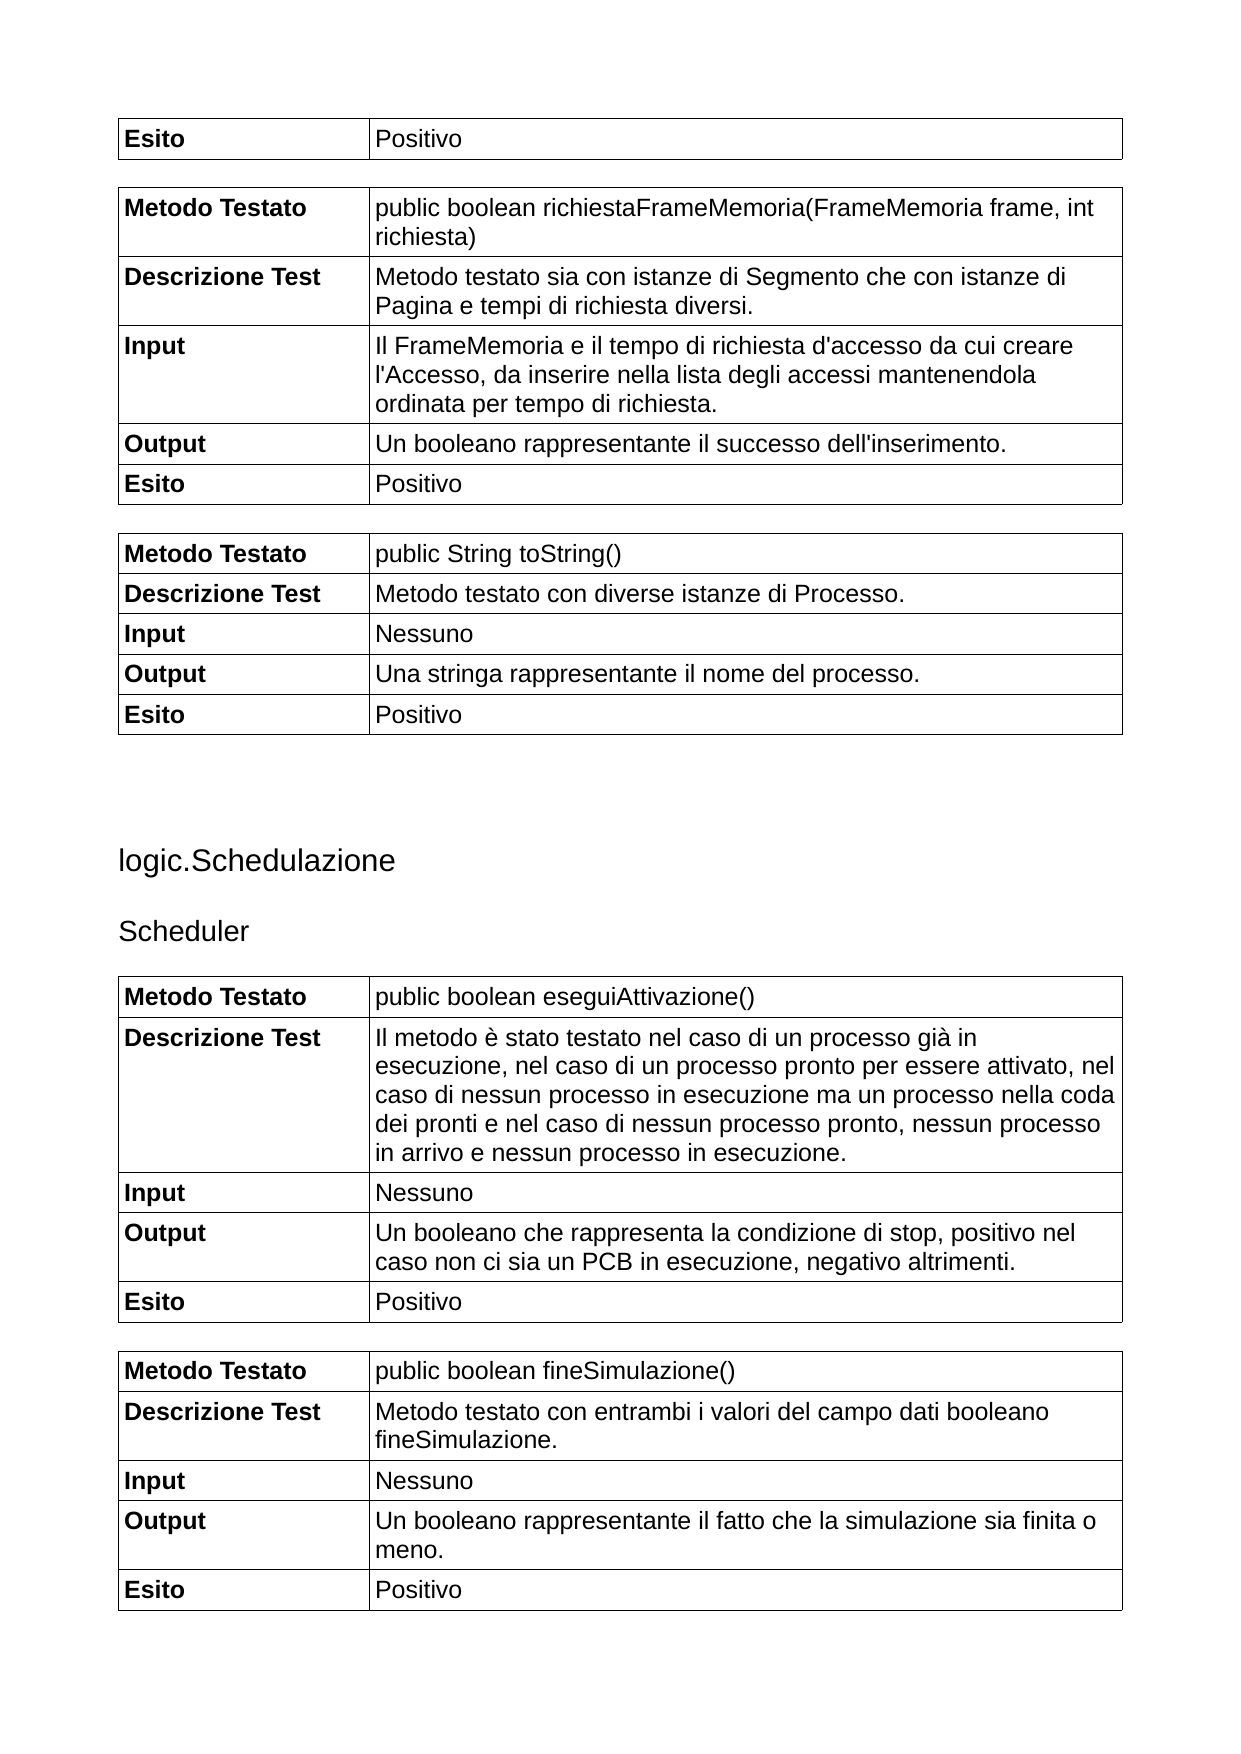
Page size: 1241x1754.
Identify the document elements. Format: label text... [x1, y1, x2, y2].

table_cell Metodo testato sia con istanze di Segmento che con istanze di Pagina e tempi di richiesta diversi. [370, 257, 1122, 325]
table_cell Input [119, 1461, 369, 1500]
table_cell Nessuno [370, 614, 1122, 654]
table_header public boolean richiestaFrameMemoria(FrameMemoria frame, int richiesta) [370, 188, 1122, 256]
table_cell Positivo [370, 119, 1122, 158]
table_header public String toString() [370, 534, 1122, 573]
table_header Metodo Testato [119, 188, 369, 256]
table_cell Output [119, 1501, 369, 1569]
text Scheduler [118, 914, 1122, 948]
table_cell Output [119, 424, 369, 463]
table_cell Esito [119, 1282, 369, 1322]
table_cell Esito [119, 465, 369, 504]
table_cell Un booleano rappresentante il fatto che la simulazione sia finita o meno. [370, 1501, 1122, 1569]
table_cell Input [119, 1173, 369, 1212]
table_cell Il metodo è stato testato nel caso di un processo già in esecuzione, nel caso di un processo pronto per essere attivato, nel caso di nessun processo in esecuzione ma un processo nella coda dei pronti e nel caso di nessun processo pronto, nessun processo in arrivo e nessun processo in esecuzione. [370, 1018, 1122, 1172]
table_cell Nessuno [370, 1461, 1122, 1500]
table_cell Positivo [370, 465, 1122, 504]
table_cell Positivo [370, 1282, 1122, 1322]
table_header Metodo Testato [119, 1352, 369, 1391]
table_cell Esito [119, 119, 369, 158]
text logic.Schedulazione [118, 842, 1122, 878]
table_cell Una stringa rappresentante il nome del processo. [370, 655, 1122, 694]
table_cell Un booleano che rappresenta la condizione di stop, positivo nel caso non ci sia un PCB in esecuzione, negativo altrimenti. [370, 1213, 1122, 1281]
table_cell Descrizione Test [119, 1392, 369, 1460]
table_cell Esito [119, 695, 369, 734]
table_header Metodo Testato [119, 534, 369, 573]
table_cell Descrizione Test [119, 257, 369, 325]
table_cell Input [119, 614, 369, 654]
table_cell Un booleano rappresentante il successo dell'inserimento. [370, 424, 1122, 463]
table_header public boolean eseguiAttivazione() [370, 977, 1122, 1017]
table_cell Output [119, 655, 369, 694]
table_cell Output [119, 1213, 369, 1281]
table_cell Positivo [370, 1570, 1122, 1609]
table_cell Metodo testato con entrambi i valori del campo dati booleano fineSimulazione. [370, 1392, 1122, 1460]
table_cell Esito [119, 1570, 369, 1609]
table_cell Descrizione Test [119, 1018, 369, 1172]
table_cell Il FrameMemoria e il tempo di richiesta d'accesso da cui creare l'Accesso, da inserire nella lista degli accessi mantenendola ordinata per tempo di richiesta. [370, 326, 1122, 423]
table_header Metodo Testato [119, 977, 369, 1017]
table_cell Nessuno [370, 1173, 1122, 1212]
table_header public boolean fineSimulazione() [370, 1352, 1122, 1391]
table_cell Positivo [370, 695, 1122, 734]
table_cell Input [119, 326, 369, 423]
table_cell Metodo testato con diverse istanze di Processo. [370, 574, 1122, 613]
table_cell Descrizione Test [119, 574, 369, 613]
